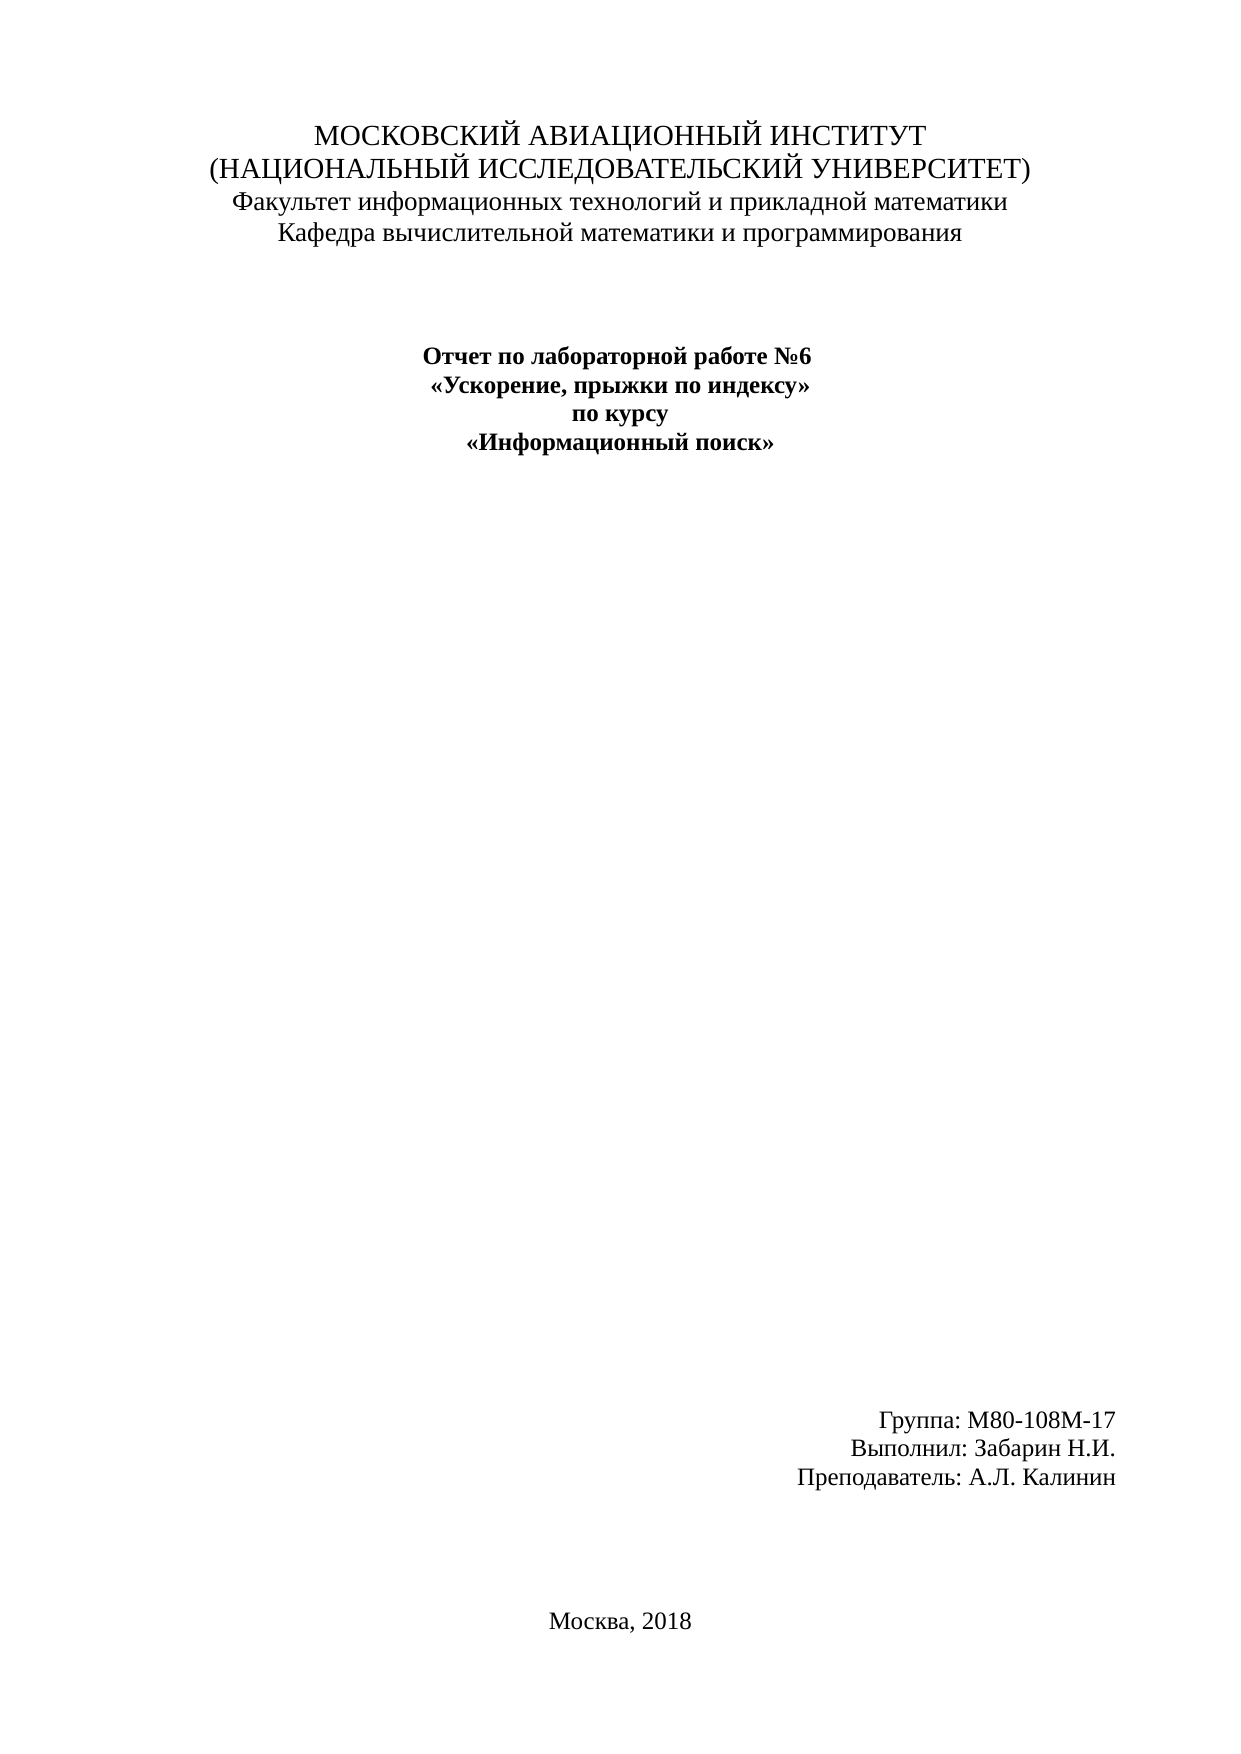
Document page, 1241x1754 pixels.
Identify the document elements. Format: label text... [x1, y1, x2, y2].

text Преподаватель: А.Л. Калинин [118, 1462, 1122, 1491]
text «Ускорение, прыжки по индексу» [118, 370, 1122, 398]
text по курсу [118, 398, 1122, 427]
text «Информационный поиск» [118, 427, 1122, 456]
text Выполнил: Забарин Н.И. [118, 1433, 1122, 1462]
text МОСКОВСКИЙ АВИАЦИОННЫЙ ИНСТИТУТ [118, 118, 1122, 152]
text Группа: М80-108М-17 [118, 1405, 1122, 1433]
text (НАЦИОНАЛЬНЫЙ ИССЛЕДОВАТЕЛЬСКИЙ УНИВЕРСИТЕТ) [118, 152, 1122, 185]
text Москва, 2018 [118, 1606, 1122, 1635]
text Кафедра вычислительной математики и программирования [118, 216, 1122, 247]
text Факультет информационных технологий и прикладной математики [118, 185, 1122, 216]
text Отчет по лабораторной работе №6 [118, 341, 1122, 370]
